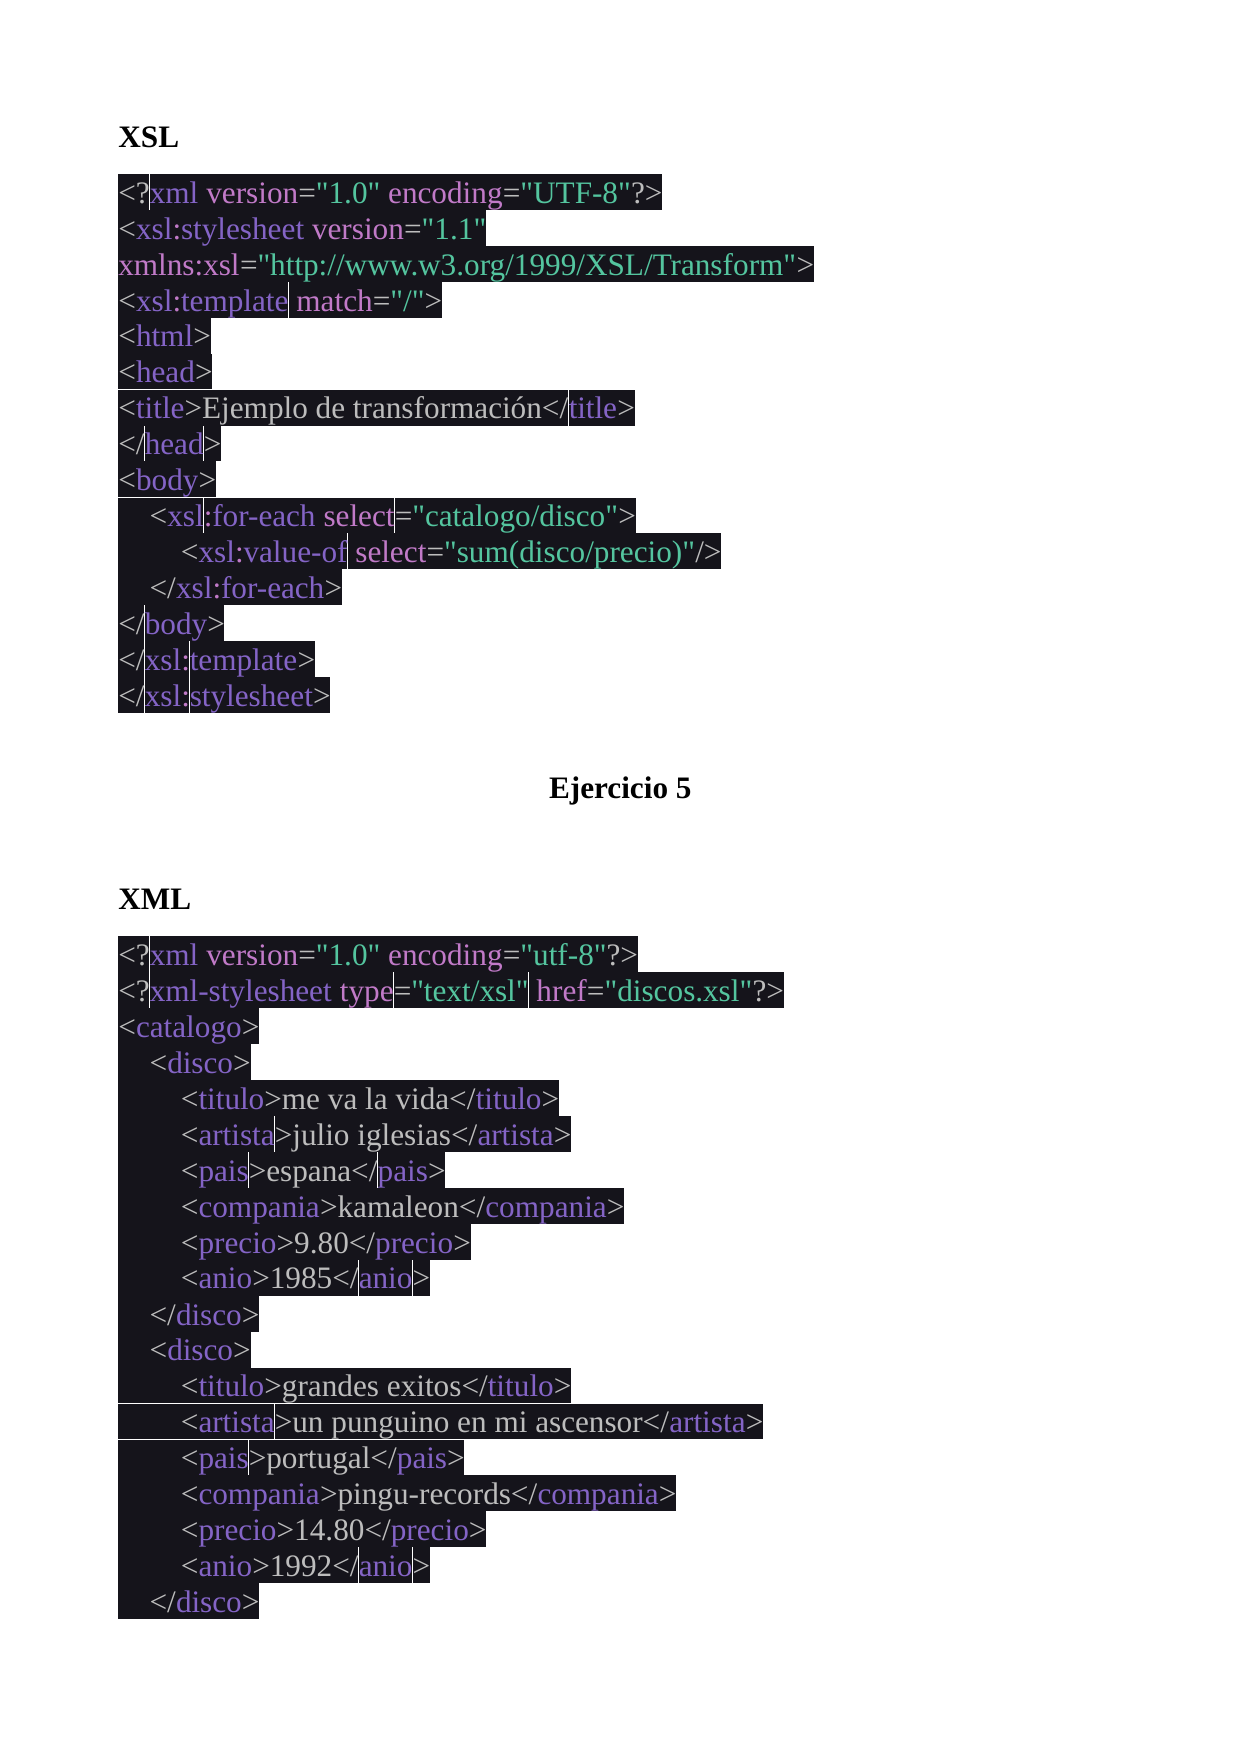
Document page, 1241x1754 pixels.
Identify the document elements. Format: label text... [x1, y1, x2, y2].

text <titulo>grandes exitos</titulo> [118, 1368, 1122, 1403]
text <head> [118, 354, 1122, 389]
text </xsl:for-each> [118, 569, 1122, 605]
text <xsl:value-of select="sum(disco/precio)"/> [118, 533, 1122, 569]
text </xsl:stylesheet> [118, 677, 1122, 713]
text <xsl:for-each select="catalogo/disco"> [118, 497, 1122, 533]
text <artista>julio iglesias</artista> [118, 1116, 1122, 1152]
text <disco> [118, 1044, 1122, 1080]
text <?xml version="1.0" encoding="UTF-8"?> [118, 174, 1122, 210]
text XML [118, 881, 1122, 916]
text </disco> [118, 1583, 1122, 1619]
text <?xml-stylesheet type="text/xsl" href="discos.xsl"?> [118, 972, 1122, 1008]
text <pais>portugal</pais> [118, 1439, 1122, 1475]
text <title>Ejemplo de transformación</title> [118, 389, 1122, 426]
text </head> [118, 426, 1122, 461]
text <anio>1992</anio> [118, 1547, 1122, 1583]
text <html> [118, 318, 1122, 354]
text <titulo>me va la vida</titulo> [118, 1080, 1122, 1116]
text <anio>1985</anio> [118, 1260, 1122, 1296]
text <pais>espana</pais> [118, 1152, 1122, 1188]
text Ejercicio 5 [118, 769, 1122, 805]
text <precio>9.80</precio> [118, 1224, 1122, 1260]
text <xsl:template match="/"> [118, 282, 1122, 318]
text <xsl:stylesheet version="1.1" [118, 210, 1122, 246]
text <disco> [118, 1332, 1122, 1368]
text <body> [118, 461, 1122, 497]
text </xsl:template> [118, 641, 1122, 677]
text xmlns:xsl="http://www.w3.org/1999/XSL/Transform"> [118, 246, 1122, 282]
text <?xml version="1.0" encoding="utf-8"?> [118, 936, 1122, 972]
text </body> [118, 605, 1122, 641]
text XSL [118, 118, 1122, 154]
text <artista>un punguino en mi ascensor</artista> [118, 1403, 1122, 1439]
text </disco> [118, 1296, 1122, 1332]
text <compania>pingu-records</compania> [118, 1475, 1122, 1511]
text <compania>kamaleon</compania> [118, 1188, 1122, 1224]
text <precio>14.80</precio> [118, 1511, 1122, 1547]
text <catalogo> [118, 1008, 1122, 1044]
